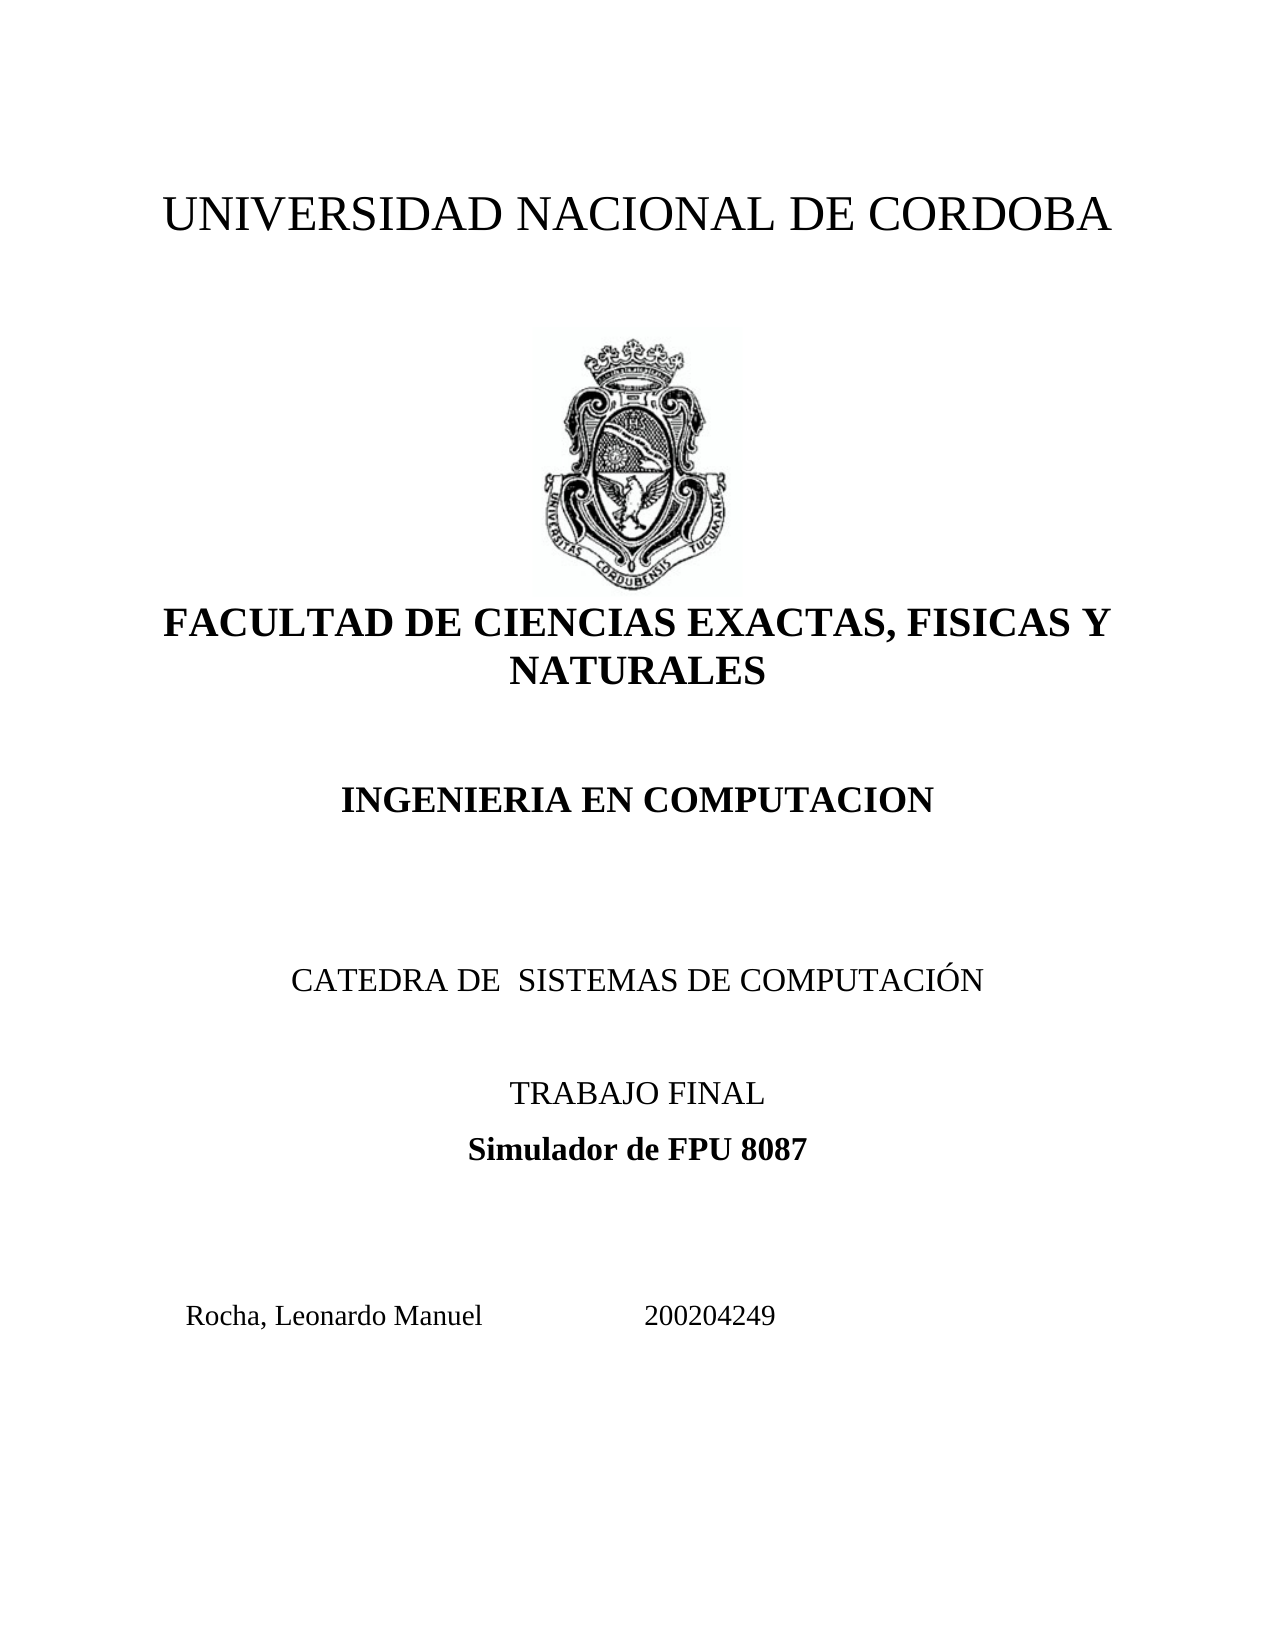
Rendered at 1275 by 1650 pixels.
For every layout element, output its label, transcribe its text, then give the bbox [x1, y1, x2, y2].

text TRABAJO FINAL [127, 1073, 1148, 1111]
text FACULTAD DE CIENCIAS EXACTAS, FISICAS Y NATURALES [127, 335, 1148, 694]
text INGENIERIA EN COMPUTACION [127, 777, 1148, 821]
text Simulador de FPU 8087 [127, 1129, 1148, 1168]
picture [532, 327, 743, 597]
text Rocha, Leonardo Manuel 200204249 [127, 1298, 1148, 1360]
text CATEDRA DE SISTEMAS DE COMPUTACIÓN [127, 961, 1148, 999]
text UNIVERSIDAD NACIONAL DE CORDOBA [127, 184, 1148, 241]
